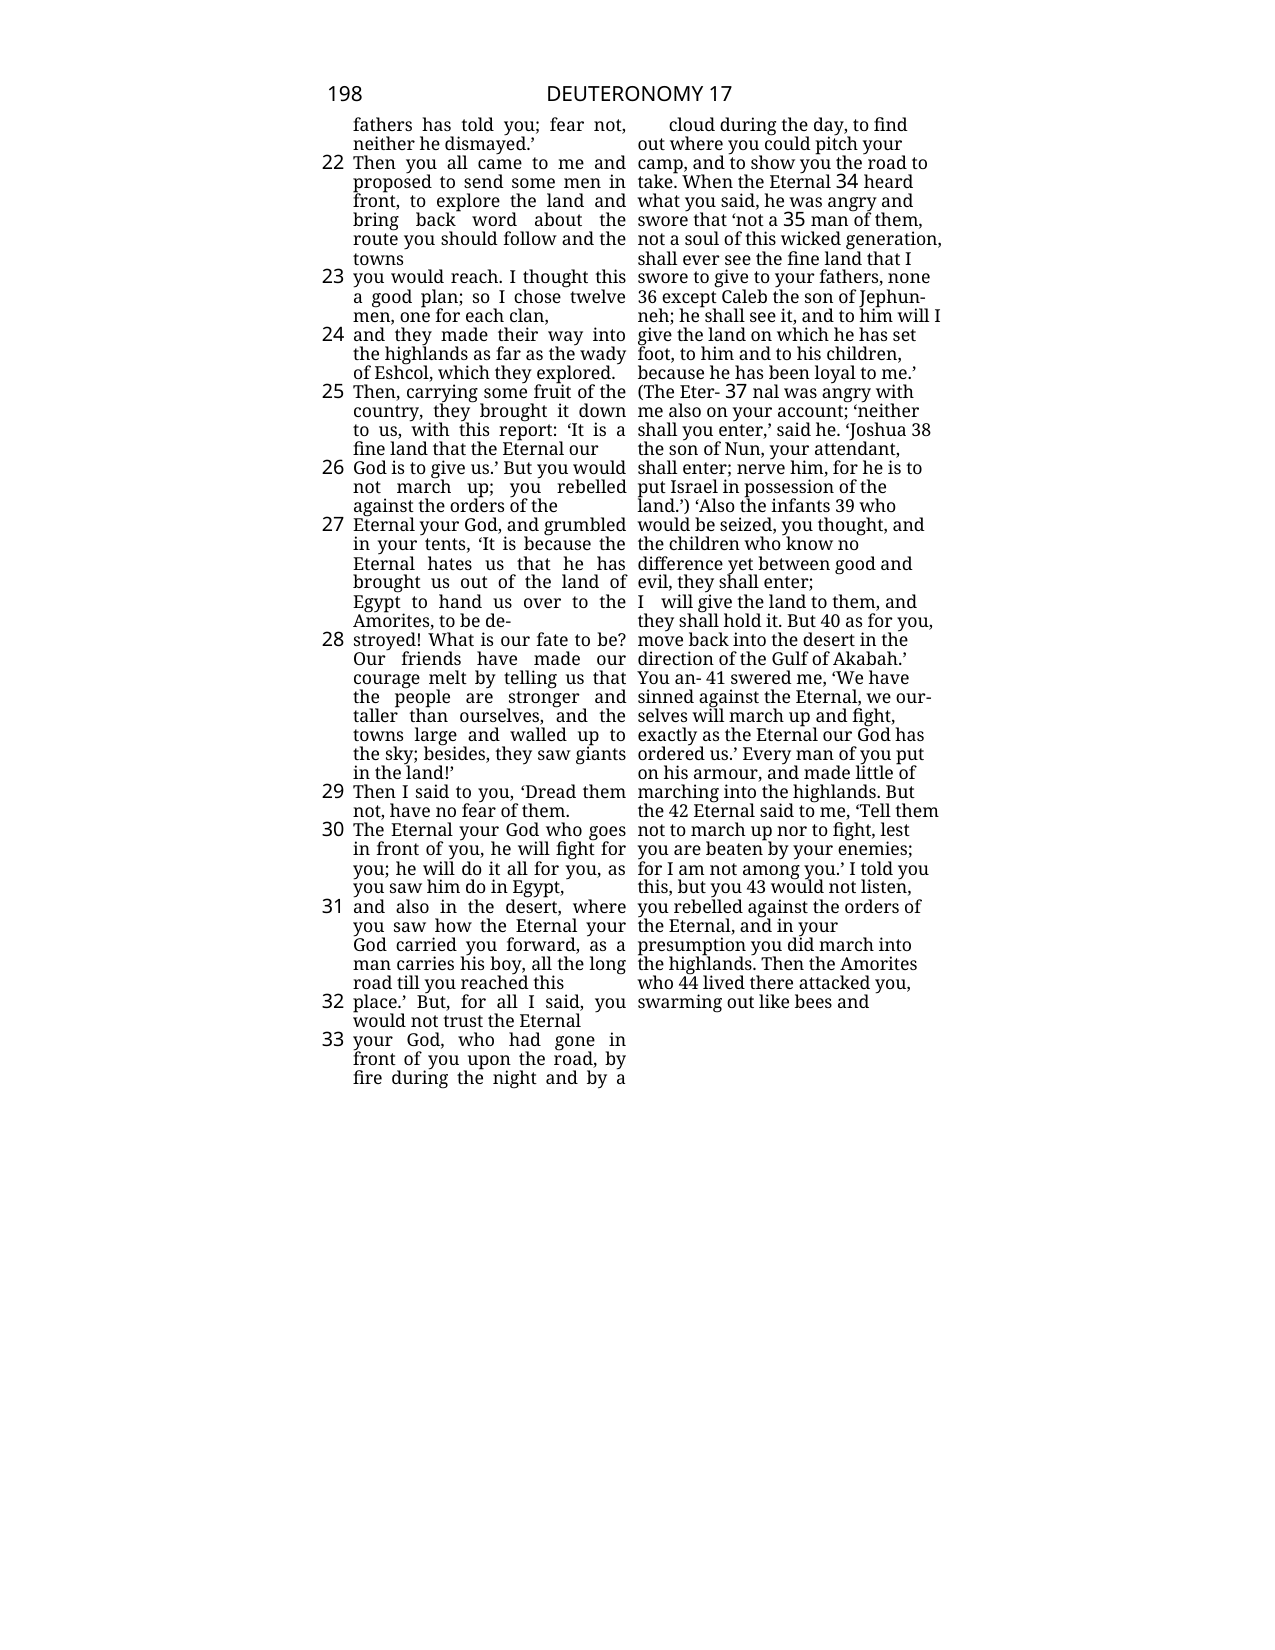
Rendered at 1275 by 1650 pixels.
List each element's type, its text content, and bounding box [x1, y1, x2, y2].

text out where you could pitch your camp, and to show you the road to take. When the Eternal 34 heard what you said, he was angry and swore that ‘not a 35 man of them, not a soul of this wicked generation, shall ever see the fine land that I swore to give to your fathers, none 36 except Caleb the son of Jephun- neh; he shall see it, and to him will I give the land on which he has set foot, to him and to his children, because he has been loyal to me.’ (The Eter- 37 nal was angry with me also on your account; ‘neither shall you enter,’ said he. ‘Joshua 38 the son of Nun, your attendant, shall enter; nerve him, for he is to put Israel in possession of the land.’) ‘Also the infants 39 who would be seized, you thought, and the children who know no difference yet between good and evil, they shall enter; [637, 135, 942, 593]
list stroyed! What is our fate to be? Our friends have made our courage melt by telling us that the people are stronger and taller than ourselves, and the towns large and walled up to the sky; besides, they saw giants in the land!’ [322, 631, 627, 783]
list will give the land to them, and they shall hold it. But 40 as for you, move back into the desert in the direction of the Gulf of Akabah.’ You an- 41 swered me, ‘We have sinned against the Eternal, we our­selves will march up and fight, exactly as the Eternal our God has ordered us.’ Every man of you put on his armour, and made little of marching into the highlands. But the 42 Eternal said to me, ‘Tell them not to march up nor to fight, lest you are beaten by your enemies; for I am not among you.’ I told you this, but you 43 would not listen, you rebelled against the orders of the Eter­nal, and in your presumption you did march into the high­lands. Then the Amorites who 44 lived there attacked you, swarming out like bees and [637, 593, 942, 1012]
list you would reach. I thought this a good plan; so I chose twelve men, one for each clan, [322, 269, 627, 326]
list Then you all came to me and proposed to send some men in front, to explore the land and bring back word about the route you should follow and the towns [322, 154, 627, 269]
list Then I said to you, ‘Dread them not, have no fear of them. [322, 783, 627, 822]
list God is to give us.’ But you would not march up; you re­belled against the orders of the [322, 459, 627, 517]
list Then, carrying some fruit of the country, they brought it down to us, with this report: ‘It is a fine land that the Eternal our [322, 383, 627, 459]
list The Eternal your God who goes in front of you, he will fight for you; he will do it all for you, as you saw him do in Egypt, [322, 822, 627, 898]
list place.’ But, for all I said, you would not trust the Eternal [322, 993, 627, 1031]
list and they made their way into the highlands as far as the wady of Eshcol, which they explored. [322, 326, 627, 383]
list your God, who had gone in front of you upon the road, by fire during the night and by a [322, 1031, 627, 1088]
list and also in the desert, where you saw how the Eternal your God carried you forward, as a man carries his boy, all the long road till you reached this [322, 898, 627, 993]
list Eternal your God, and grumbled in your tents, ‘It is because the Eternal hates us that he has brought us out of the land of Egypt to hand us over to the Amorites, to be de- [322, 517, 627, 631]
list cloud during the day, to find [637, 116, 942, 135]
text fathers has told you; fear not, neither he dismayed.’ [353, 116, 627, 154]
